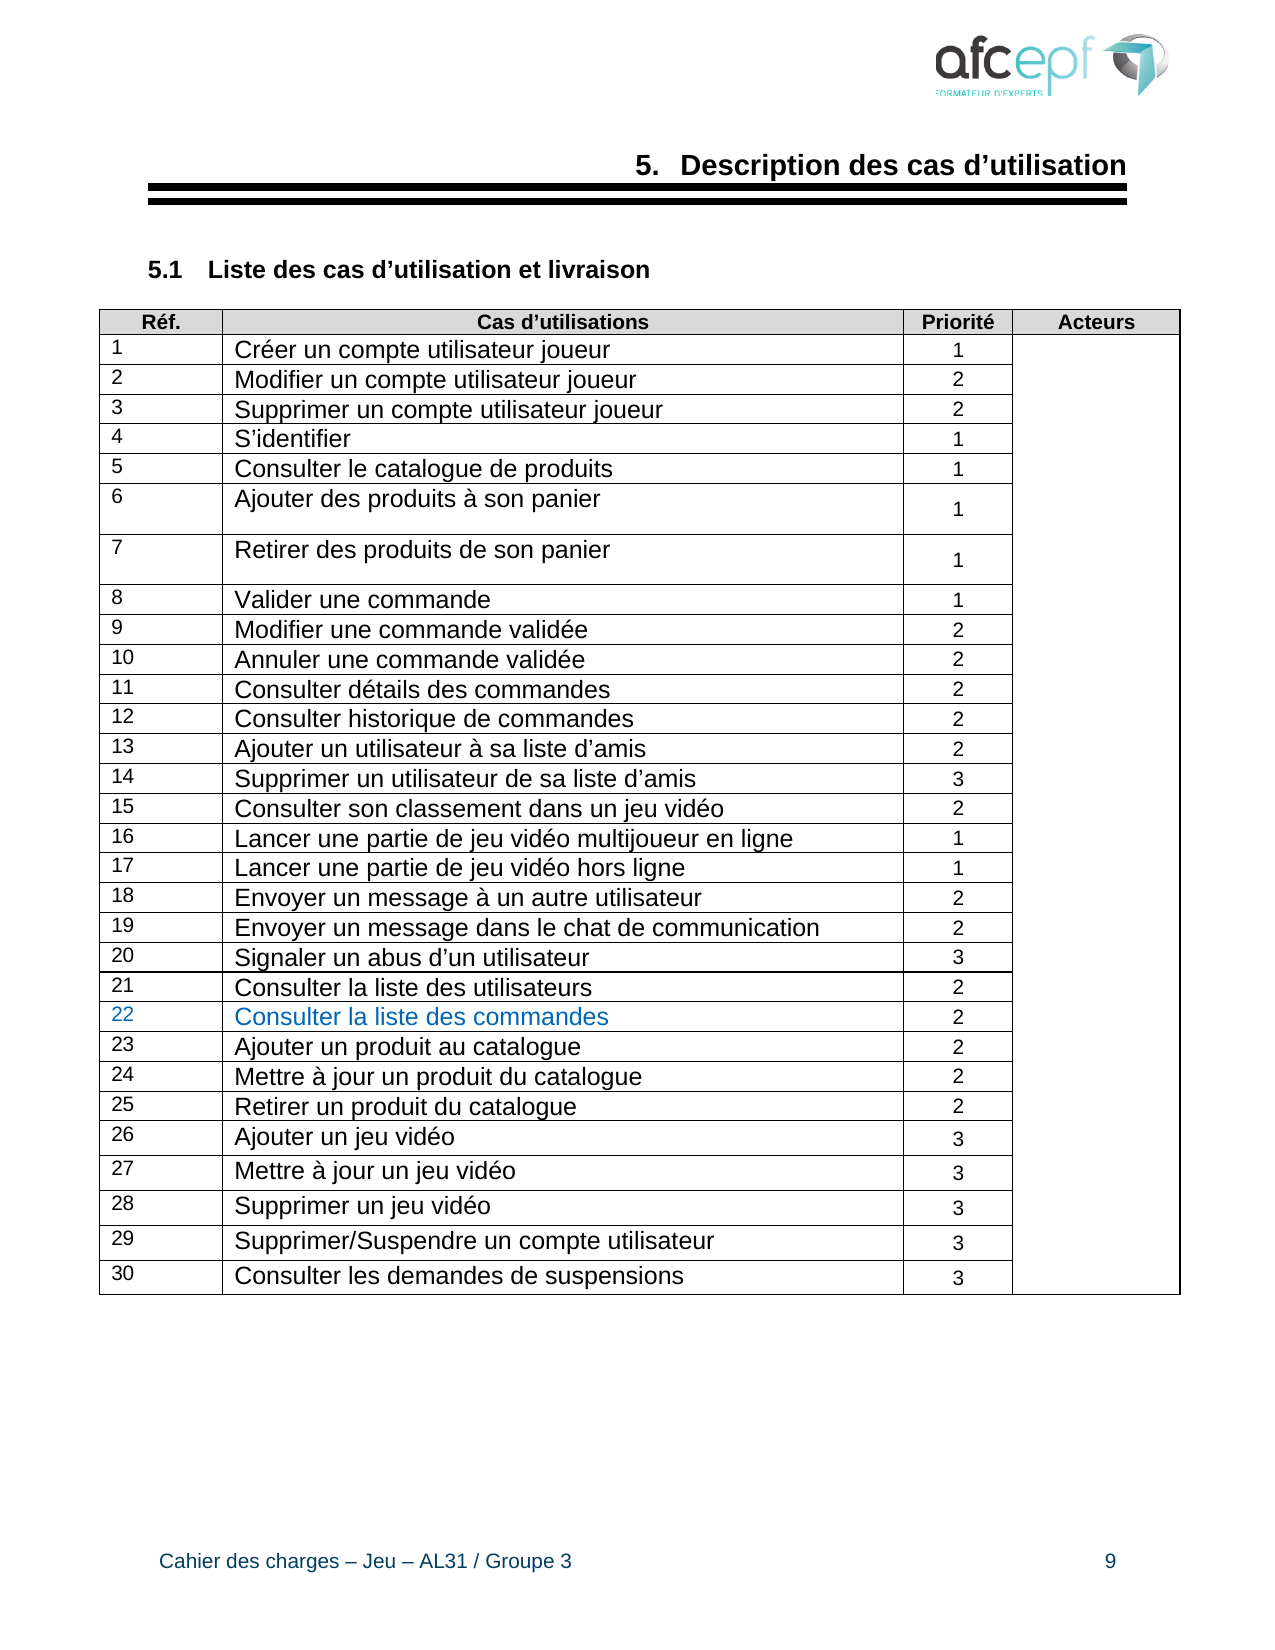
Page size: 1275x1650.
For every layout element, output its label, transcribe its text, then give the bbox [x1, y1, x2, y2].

table_cell Ajouter des produits à son panier [223, 484, 903, 533]
table_cell 2 [904, 675, 1012, 703]
table_cell 28 [100, 1191, 222, 1225]
table_cell 2 [904, 973, 1012, 1001]
table_cell Consulter historique de commandes [223, 704, 903, 733]
table_cell Ajouter un jeu vidéo [223, 1121, 903, 1155]
table_cell 1 [100, 335, 222, 364]
table_cell 13 [100, 734, 222, 763]
table_header Réf. [100, 310, 222, 334]
table_cell 2 [904, 704, 1012, 733]
table_cell 1 [904, 853, 1012, 882]
table_cell 3 [904, 1121, 1012, 1155]
table_cell 2 [904, 645, 1012, 673]
table_header Priorité [904, 310, 1012, 334]
table_cell [1013, 335, 1179, 1294]
table_cell 23 [100, 1032, 222, 1061]
table_cell 3 [904, 1156, 1012, 1190]
table_cell Consulter le catalogue de produits [223, 454, 903, 483]
table_cell 27 [100, 1156, 222, 1190]
table_cell 16 [100, 824, 222, 852]
table_cell Retirer un produit du catalogue [223, 1092, 903, 1120]
table_cell Créer un compte utilisateur joueur [223, 335, 903, 364]
table_cell Envoyer un message à un autre utilisateur [223, 883, 903, 912]
table_cell 2 [904, 883, 1012, 912]
table_cell Mettre à jour un produit du catalogue [223, 1062, 903, 1091]
table_cell Consulter détails des commandes [223, 675, 903, 703]
table_cell 6 [100, 484, 222, 533]
table_cell 2 [904, 734, 1012, 763]
table_cell Signaler un abus d’un utilisateur [223, 943, 903, 971]
table_cell 11 [100, 675, 222, 703]
table_cell 3 [100, 395, 222, 423]
table_cell Consulter la liste des commandes [223, 1002, 903, 1031]
table_cell 22 [100, 1002, 222, 1031]
table_cell 3 [904, 1191, 1012, 1225]
table_cell 17 [100, 853, 222, 882]
table_cell 30 [100, 1261, 222, 1294]
table_cell 1 [904, 424, 1012, 453]
table_cell 20 [100, 943, 222, 971]
table_cell 1 [904, 335, 1012, 364]
subtitle [148, 191, 1127, 198]
table_cell 26 [100, 1121, 222, 1155]
table_cell 1 [904, 535, 1012, 584]
table_cell 14 [100, 764, 222, 793]
subtitle Description des cas d’utilisation [148, 148, 1127, 183]
table_header Cas d’utilisations [223, 310, 903, 334]
table_cell 25 [100, 1092, 222, 1120]
table_cell 2 [904, 395, 1012, 423]
table_cell 15 [100, 794, 222, 822]
table_cell Lancer une partie de jeu vidéo hors ligne [223, 853, 903, 882]
table_cell Consulter la liste des utilisateurs [223, 973, 903, 1001]
table_cell Supprimer un compte utilisateur joueur [223, 395, 903, 423]
table_cell S’identifier [223, 424, 903, 453]
table_cell 19 [100, 913, 222, 942]
table_cell 2 [904, 1062, 1012, 1091]
table_cell 10 [100, 645, 222, 673]
picture [935, 33, 1169, 98]
table_cell 2 [904, 365, 1012, 393]
table_cell Annuler une commande validée [223, 645, 903, 673]
table_cell 21 [100, 973, 222, 1001]
table_cell 12 [100, 704, 222, 733]
table_cell 1 [904, 585, 1012, 614]
table_cell 2 [904, 615, 1012, 644]
table_cell 2 [904, 1092, 1012, 1120]
table_cell Supprimer un utilisateur de sa liste d’amis [223, 764, 903, 793]
table_cell Modifier un compte utilisateur joueur [223, 365, 903, 393]
table_cell 7 [100, 535, 222, 584]
table_cell Ajouter un utilisateur à sa liste d’amis [223, 734, 903, 763]
table_cell 9 [100, 615, 222, 644]
table_cell Consulter les demandes de suspensions [223, 1261, 903, 1294]
table_cell Retirer des produits de son panier [223, 535, 903, 584]
table_header Acteurs [1013, 310, 1179, 334]
subtitle Liste des cas d’utilisation et livraison [148, 255, 1127, 284]
table_cell 3 [904, 943, 1012, 971]
table_cell Mettre à jour un jeu vidéo [223, 1156, 903, 1190]
table_cell 1 [904, 824, 1012, 852]
table_cell 2 [100, 365, 222, 393]
table_cell 2 [904, 1002, 1012, 1031]
table_cell Supprimer un jeu vidéo [223, 1191, 903, 1225]
table_cell 3 [904, 1226, 1012, 1259]
table_cell Modifier une commande validée [223, 615, 903, 644]
table_cell Ajouter un produit au catalogue [223, 1032, 903, 1061]
table_cell 1 [904, 454, 1012, 483]
table_cell 18 [100, 883, 222, 912]
table_cell 2 [904, 913, 1012, 942]
table_cell 3 [904, 1261, 1012, 1294]
table_cell 29 [100, 1226, 222, 1259]
table_cell 2 [904, 794, 1012, 822]
table_cell 8 [100, 585, 222, 614]
table_cell 2 [904, 1032, 1012, 1061]
table_cell 1 [904, 484, 1012, 533]
table_cell Supprimer/Suspendre un compte utilisateur [223, 1226, 903, 1259]
table_cell 3 [904, 764, 1012, 793]
table_cell Valider une commande [223, 585, 903, 614]
table_cell 4 [100, 424, 222, 453]
table_cell Consulter son classement dans un jeu vidéo [223, 794, 903, 822]
table_cell Envoyer un message dans le chat de communication [223, 913, 903, 942]
table_cell 24 [100, 1062, 222, 1091]
table_cell Lancer une partie de jeu vidéo multijoueur en ligne [223, 824, 903, 852]
table_cell 5 [100, 454, 222, 483]
